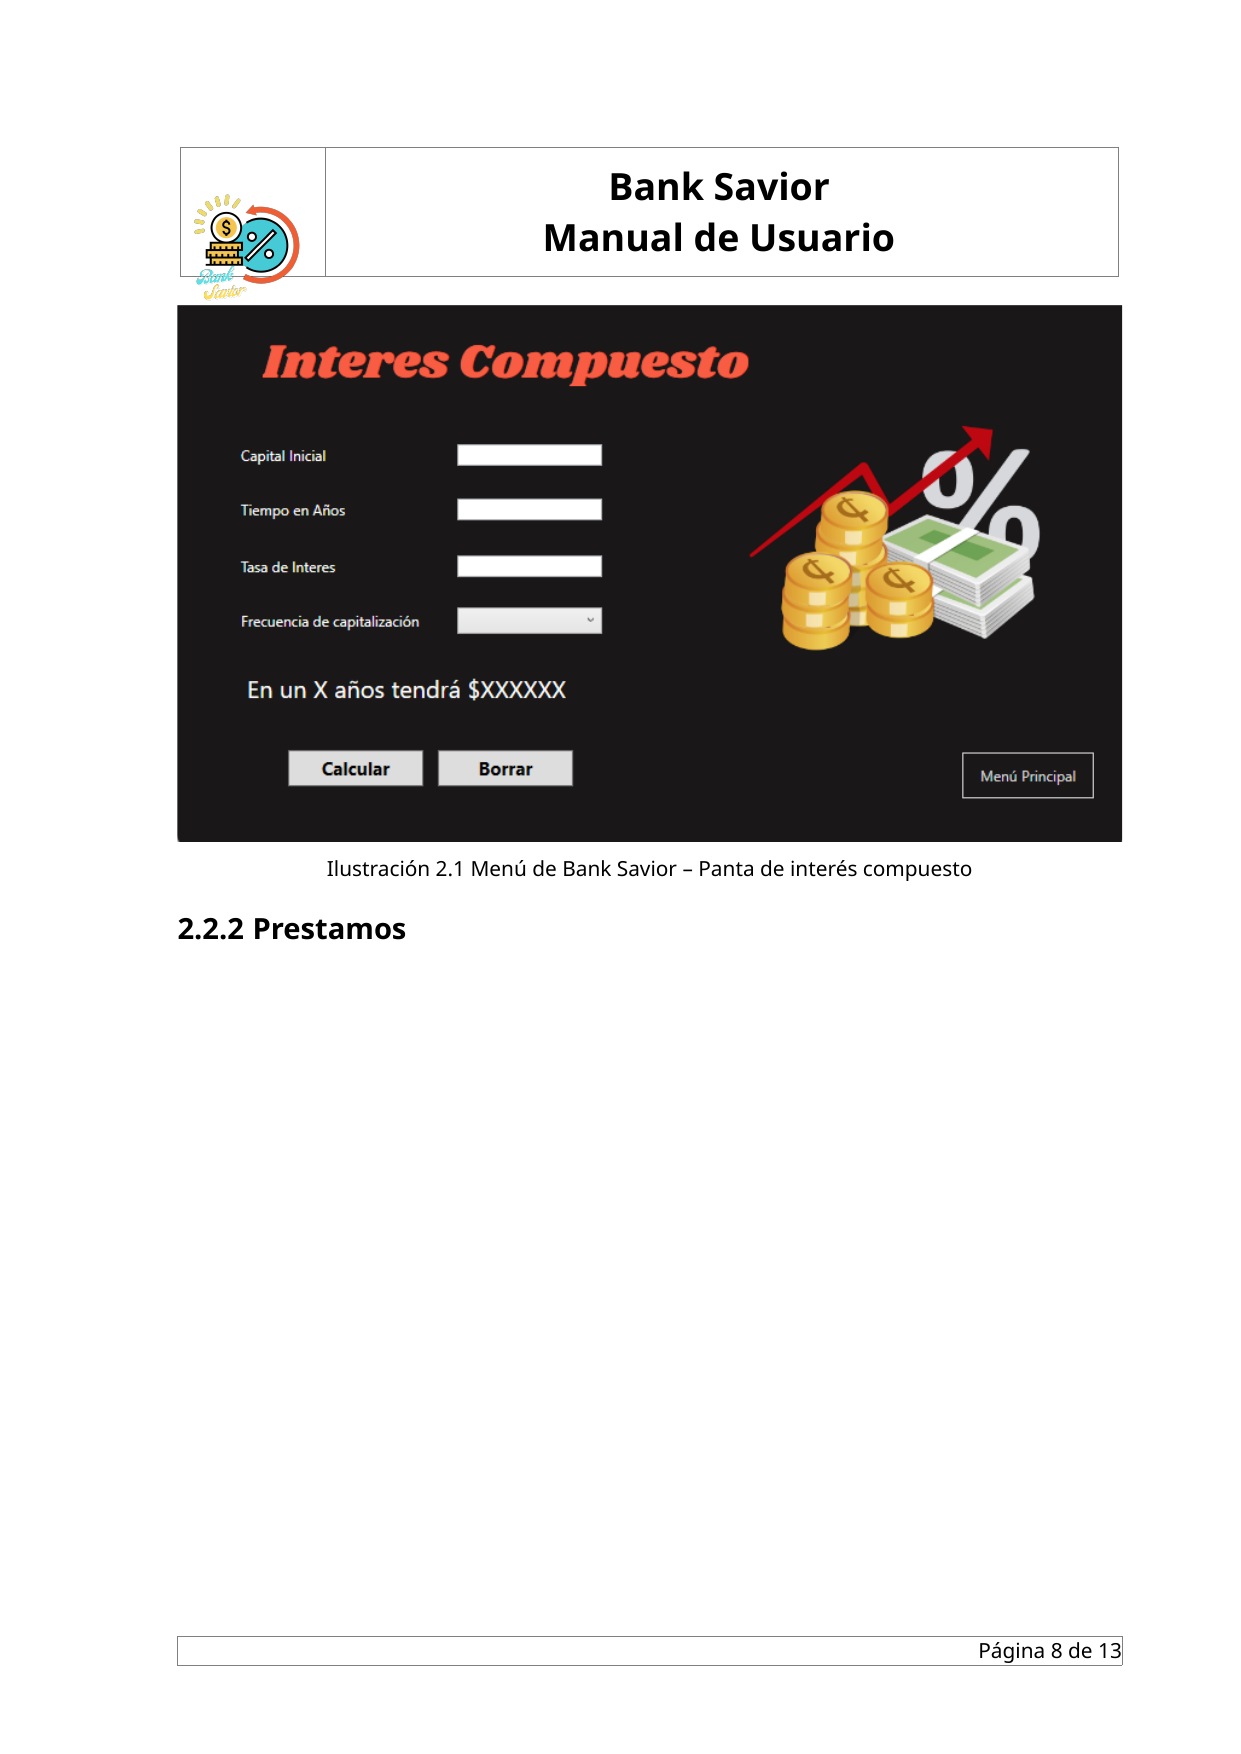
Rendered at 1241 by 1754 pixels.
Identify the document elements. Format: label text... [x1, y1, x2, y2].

subtitle Prestamos [177, 908, 1122, 948]
text Ilustración 2.1 Menú de Bank Savior – Panta de interés compuesto [177, 854, 1122, 883]
